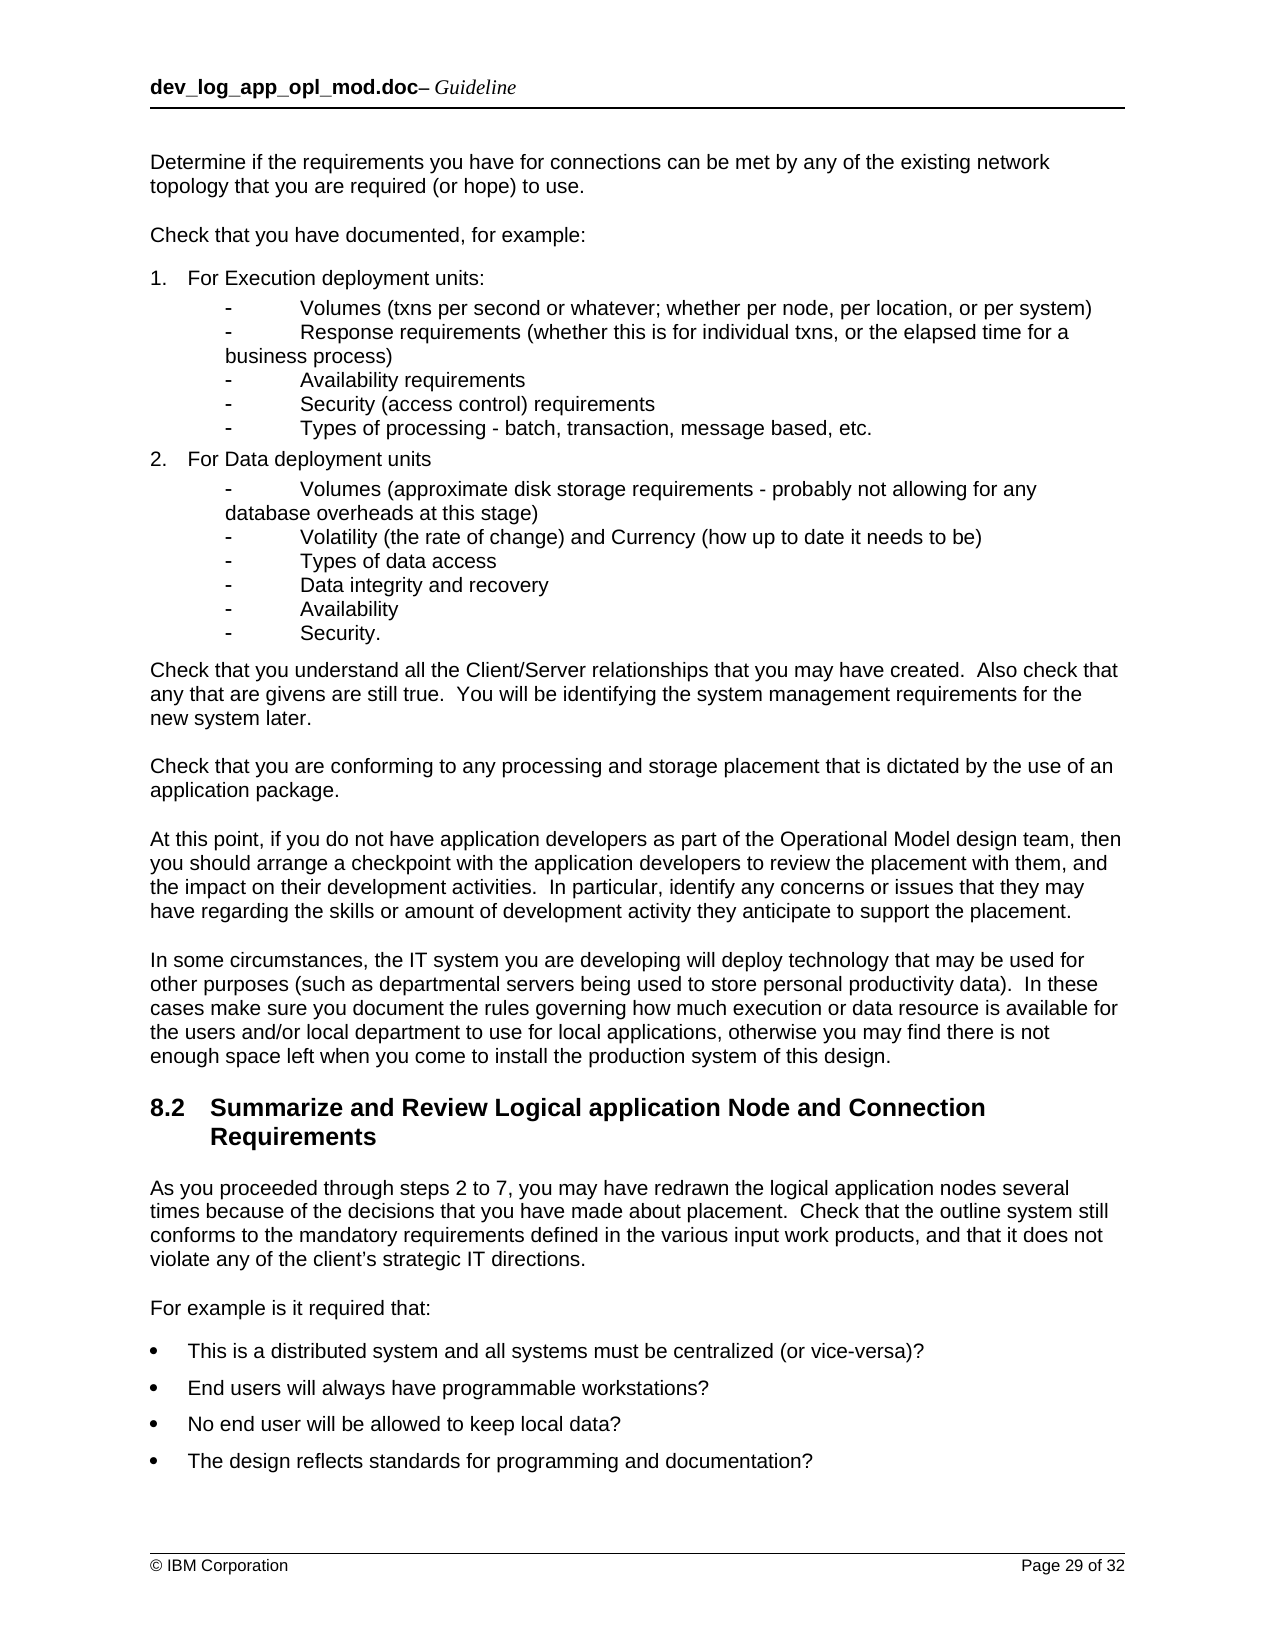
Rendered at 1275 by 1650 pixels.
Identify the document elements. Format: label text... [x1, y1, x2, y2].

text Check that you have documented, for example: [150, 223, 1125, 247]
list Availability [225, 597, 1125, 621]
list For Data deployment units [150, 446, 1125, 470]
list Availability requirements [225, 368, 1125, 392]
text In some circumstances, the IT system you are developing will deploy technology that may be used for other purposes (such as departmental servers being used to store personal productivity data). In these cases make sure you document the rules governing how much execution or data resource is available for the users and/or local department to use for local applications, otherwise you may find there is not enough space left when you come to install the production system of this design. [150, 948, 1125, 1068]
text As you proceeded through steps 2 to 7, you may have redrawn the logical application nodes several times because of the decisions that you have made about placement. Check that the outline system still conforms to the mandatory requirements defined in the various input work products, and that it does not violate any of the client’s strategic IT directions. [150, 1175, 1125, 1271]
list Security. [225, 621, 1125, 645]
list Data integrity and recovery [225, 573, 1125, 597]
list Security (access control) requirements [225, 392, 1125, 416]
list Volumes (approximate disk storage requirements - probably not allowing for any database overheads at this stage) [225, 477, 1125, 524]
list End users will always have programmable workstations? [150, 1375, 1125, 1399]
list Types of processing - batch, transaction, message based, etc. [225, 416, 1125, 440]
list This is a distributed system and all systems must be centralized (or vice-versa)? [150, 1339, 1125, 1363]
list The design reflects standards for programming and documentation? [150, 1448, 1125, 1473]
list Types of data access [225, 549, 1125, 573]
list No end user will be allowed to keep local data? [150, 1412, 1125, 1436]
list For Execution deployment units: [150, 266, 1125, 289]
text For example is it required that: [150, 1296, 1125, 1320]
text At this point, if you do not have application developers as part of the Operational Model design team, then you should arrange a checkpoint with the application developers to review the placement with them, and the impact on their development activities. In particular, identify any concerns or issues that they may have regarding the skills or amount of development activity they anticipate to support the placement. [150, 827, 1125, 923]
list Response requirements (whether this is for individual txns, or the elapsed time for a business process) [225, 320, 1125, 368]
text Check that you are conforming to any processing and storage placement that is dictated by the use of an application package. [150, 754, 1125, 802]
subtitle Summarize and Review Logical application Node and Connection Requirements [150, 1093, 1125, 1150]
text Check that you understand all the Client/Server relationships that you may have created. Also check that any that are givens are still true. You will be identifying the system management requirements for the new system later. [150, 657, 1125, 729]
list Volumes (txns per second or whatever; whether per node, per location, or per system) [225, 296, 1125, 320]
list Volatility (the rate of change) and Currency (how up to date it needs to be) [225, 524, 1125, 549]
text Determine if the requirements you have for connections can be met by any of the existing network topology that you are required (or hope) to use. [150, 150, 1125, 198]
